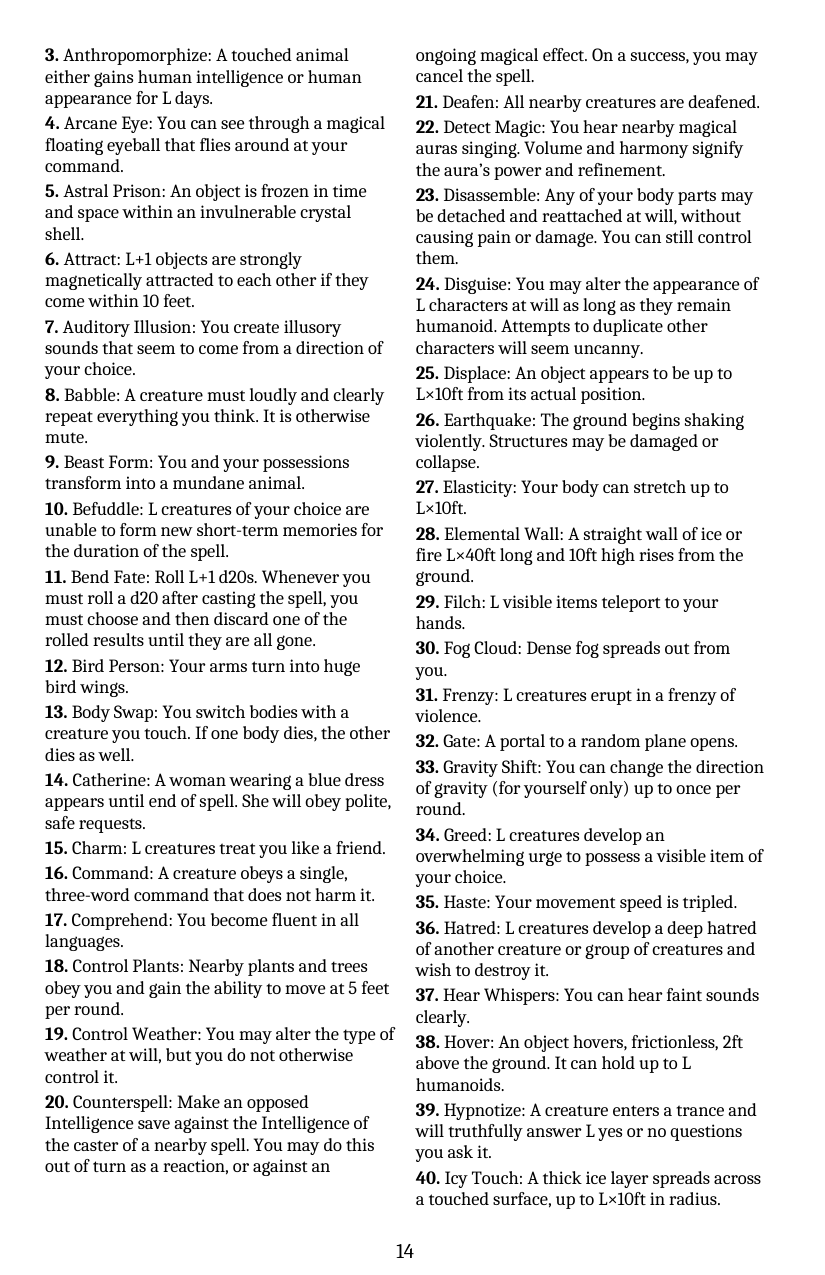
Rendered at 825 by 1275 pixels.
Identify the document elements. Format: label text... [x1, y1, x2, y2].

list Befuddle: L creatures of your choice are unable to form new short-term memories for the duration of the spell. [45, 498, 394, 562]
list Disguise: You may alter the appearance of L characters at will as long as they remain humanoid. Attempts to duplicate other characters will seem uncanny. [416, 273, 765, 359]
list Elasticity: Your body can stretch up to L×10ft. [416, 477, 765, 520]
list Bird Person: Your arms turn into huge bird wings. [45, 655, 394, 698]
list Control Plants: Nearby plants and trees obey you and gain the ability to move at 5 feet per round. [45, 956, 394, 1020]
list Deafen: All nearby creatures are deafened. [416, 91, 765, 113]
list Astral Prison: An object is frozen in time and space within an invulnerable crystal shell. [45, 181, 394, 245]
list Frenzy: L creatures erupt in a frenzy of violence. [416, 684, 765, 727]
list Anthropomorphize: A touched animal either gains human intelligence or human appearance for L days. [45, 45, 394, 109]
list Earthquake: The ground begins shaking violently. Structures may be damaged or collapse. [416, 409, 765, 473]
list Hover: An object hovers, frictionless, 2ft above the ground. It can hold up to L humanoids. [416, 1032, 765, 1096]
list Body Swap: You switch bodies with a creature you touch. If one body dies, the other dies as well. [45, 702, 394, 766]
list Greed: L creatures develop an overwhelming urge to possess a visible item of your choice. [416, 824, 765, 888]
list Arcane Eye: You can see through a magical floating eyeball that flies around at your command. [45, 113, 394, 177]
list Bend Fate: Roll L+1 d20s. Whenever you must roll a d20 after casting the spell, you must choose and then discard one of the rolled results until they are all gone. [45, 566, 394, 652]
list Fog Cloud: Dense fog spreads out from you. [416, 638, 765, 681]
list ongoing magical effect. On a success, you may cancel the spell. [416, 45, 765, 87]
list Control Weather: You may alter the type of weather at will, but you do not otherwise control it. [45, 1024, 394, 1088]
list Haste: Your movement speed is tripled. [416, 892, 765, 913]
list Attract: L+1 objects are strongly magnetically attracted to each other if they come within 10 feet. [45, 248, 394, 312]
list Hatred: L creatures develop a deep hatred of another creature or group of creatures and wish to destroy it. [416, 917, 765, 981]
list Displace: An object appears to be up to L×10ft from its actual position. [416, 362, 765, 405]
list Icy Touch: A thick ice layer spreads across a touched surface, up to L×10ft in radius. [416, 1167, 765, 1210]
list Hypnotize: A creature enters a trance and will truthfully answer L yes or no questions you ask it. [416, 1099, 765, 1163]
list Comprehend: You become fluent in all languages. [45, 909, 394, 952]
list Filch: L visible items teleport to your hands. [416, 591, 765, 634]
list Disassemble: Any of your body parts may be detached and reattached at will, without causing pain or damage. You can still control them. [416, 184, 765, 270]
list Gravity Shift: You can change the direction of gravity (for yourself only) up to once per round. [416, 756, 765, 820]
list Elemental Wall: A straight wall of ice or fire L×40ft long and 10ft high rises from the ground. [416, 523, 765, 587]
list Auditory Illusion: You create illusory sounds that seem to come from a direction of your choice. [45, 316, 394, 380]
list Babble: A creature must loudly and clearly repeat everything you think. It is otherwise mute. [45, 384, 394, 448]
list Beast Form: You and your possessions transform into a mundane animal. [45, 452, 394, 495]
list Hear Whispers: You can hear faint sounds clearly. [416, 985, 765, 1028]
list Detect Magic: You hear nearby magical auras singing. Volume and harmony signify the aura’s power and refinement. [416, 117, 765, 181]
list Gate: A portal to a random plane opens. [416, 731, 765, 752]
list Counterspell: Make an opposed Intelligence save against the Intelligence of the caster of a nearby spell. You may do this out of turn as a reaction, or against an [45, 1092, 394, 1177]
list Command: A creature obeys a single, three-word command that does not harm it. [45, 863, 394, 906]
list Charm: L creatures treat you like a friend. [45, 837, 394, 859]
list Catherine: A woman wearing a blue dress appears until end of spell. She will obey polite, safe requests. [45, 770, 394, 834]
